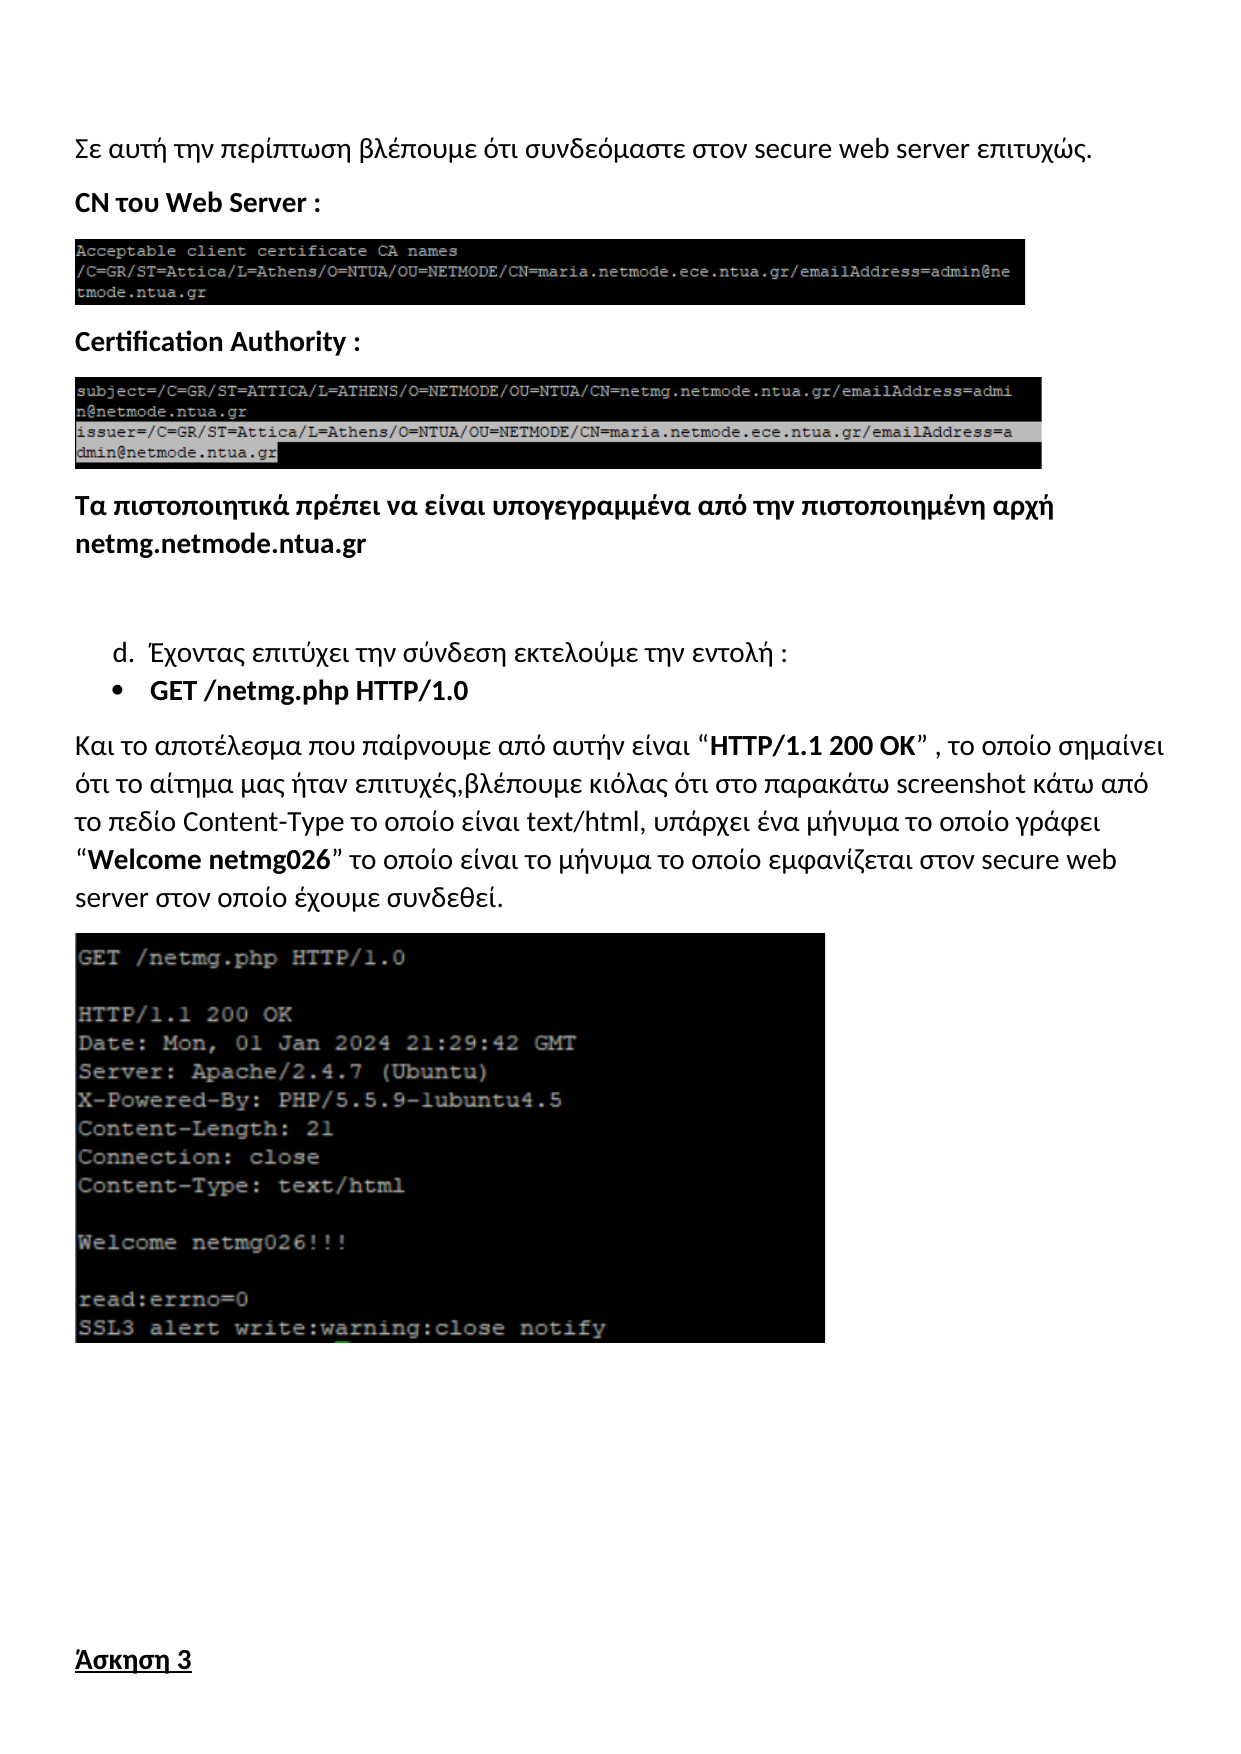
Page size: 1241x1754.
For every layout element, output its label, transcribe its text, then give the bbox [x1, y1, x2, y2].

list Έχοντας επιτύχει την σύνδεση εκτελούμε την εντολή : [112, 634, 1165, 670]
text Τα πιστοποιητικά πρέπει να είναι υπογεγραμμένα από την πιστοποιημένη αρχή netmg.netmode.ntua.gr [75, 487, 1165, 560]
text Άσκηση 3 [75, 1641, 1165, 1677]
text Certification Authority : [75, 323, 1165, 358]
text CN του Web Server : [75, 184, 1165, 220]
text Σε αυτή την περίπτωση βλέπουμε ότι συνδεόμαστε στον secure web server επιτυχώς. [75, 130, 1165, 165]
text Και το αποτέλεσμα που παίρνουμε από αυτήν είναι “HTTP/1.1 200 OK” , το οποίο σημαίνει ότι το αίτημα μας ήταν επιτυχές,βλέπουμε κιόλας ότι στο παρακάτω screenshot κάτω από το πεδίο Content-Type το οποίο είναι text/html, υπάρχει ένα μήνυμα το οποίο γράφει “Welcome netmg026” το οποίο είναι το μήνυμα το οποίο εμφανίζεται στον secure web server στον οποίο έχουμε συνδεθεί. [75, 727, 1165, 914]
list GET /netmg.php HTTP/1.0 [112, 672, 1165, 708]
